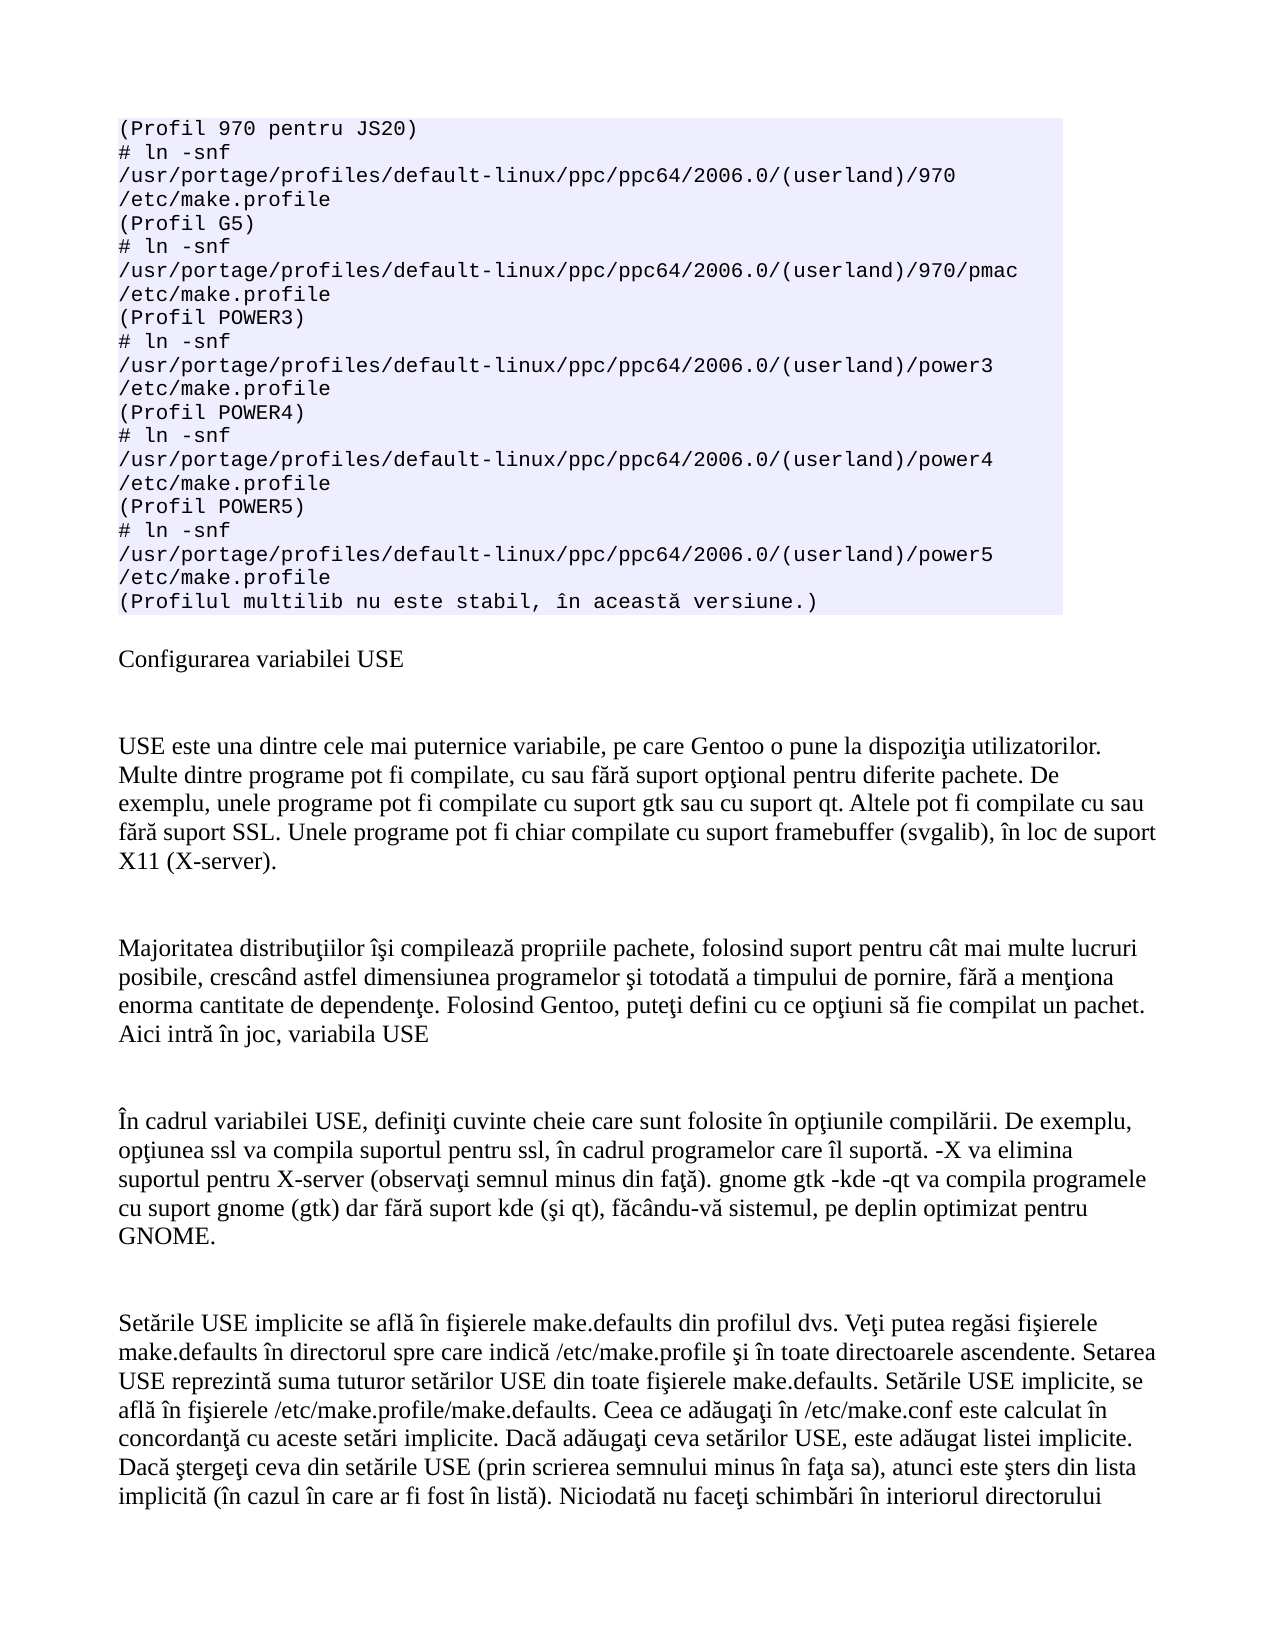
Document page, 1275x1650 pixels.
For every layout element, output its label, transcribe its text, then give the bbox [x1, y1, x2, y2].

text În cadrul variabilei USE, definiţi cuvinte cheie care sunt folosite în opţiunile compilării. De exemplu, opţiunea ssl va compila suportul pentru ssl, în cadrul programelor care îl suportă. -X va elimina suportul pentru X-server (observaţi semnul minus din faţă). gnome gtk -kde -qt va compila programele cu suport gnome (gtk) dar fără suport kde (şi qt), făcându-vă sistemul, pe deplin optimizat pentru GNOME. [118, 1106, 1157, 1250]
text Configurarea variabilei USE [118, 644, 1157, 673]
text Setările USE implicite se află în fişierele make.defaults din profilul dvs. Veţi putea regăsi fişierele make.defaults în directorul spre care indică /etc/make.profile şi în toate directoarele ascendente. Setarea USE reprezintă suma tuturor setărilor USE din toate fişierele make.defaults. Setările USE implicite, se află în fişierele /etc/make.profile/make.defaults. Ceea ce adăugaţi în /etc/make.conf este calculat în concordanţă cu aceste setări implicite. Dacă adăugaţi ceva setărilor USE, este adăugat listei implicite. Dacă ştergeţi ceva din setările USE (prin scrierea semnului minus în faţa sa), atunci este şters din lista implicită (în cazul în care ar fi fost în listă). Niciodată nu faceţi schimbări în interiorul directorului [118, 1308, 1157, 1510]
table_cell (Profil 970 pentru JS20) # ln -snf /usr/portage/profiles/default-linux/ppc/ppc64/2006.0/(userland)/970 /etc/make.profile (Profil G5) # ln -snf /usr/portage/profiles/default-linux/ppc/ppc64/2006.0/(userland)/970/pmac /etc/make.profile (Profil POWER3) # ln -snf /usr/portage/profiles/default-linux/ppc/ppc64/2006.0/(userland)/power3 /etc/make.profile (Profil POWER4) # ln -snf /usr/portage/profiles/default-linux/ppc/ppc64/2006.0/(userland)/power4 /etc/make.profile (Profil POWER5) # ln -snf /usr/portage/profiles/default-linux/ppc/ppc64/2006.0/(userland)/power5 /etc/make.profile (Profilul multilib nu este stabil, în această versiune.) [118, 118, 1063, 615]
text USE este una dintre cele mai puternice variabile, pe care Gentoo o pune la dispoziţia utilizatorilor. Multe dintre programe pot fi compilate, cu sau fără suport opţional pentru diferite pachete. De exemplu, unele programe pot fi compilate cu suport gtk sau cu suport qt. Altele pot fi compilate cu sau fără suport SSL. Unele programe pot fi chiar compilate cu suport framebuffer (svgalib), în loc de suport X11 (X-server). [118, 731, 1157, 875]
text Majoritatea distribuţiilor îşi compilează propriile pachete, folosind suport pentru cât mai multe lucruri posibile, crescând astfel dimensiunea programelor şi totodată a timpului de pornire, fără a menţiona enorma cantitate de dependenţe. Folosind Gentoo, puteţi defini cu ce opţiuni să fie compilat un pachet. Aici intră în joc, variabila USE [118, 933, 1157, 1048]
